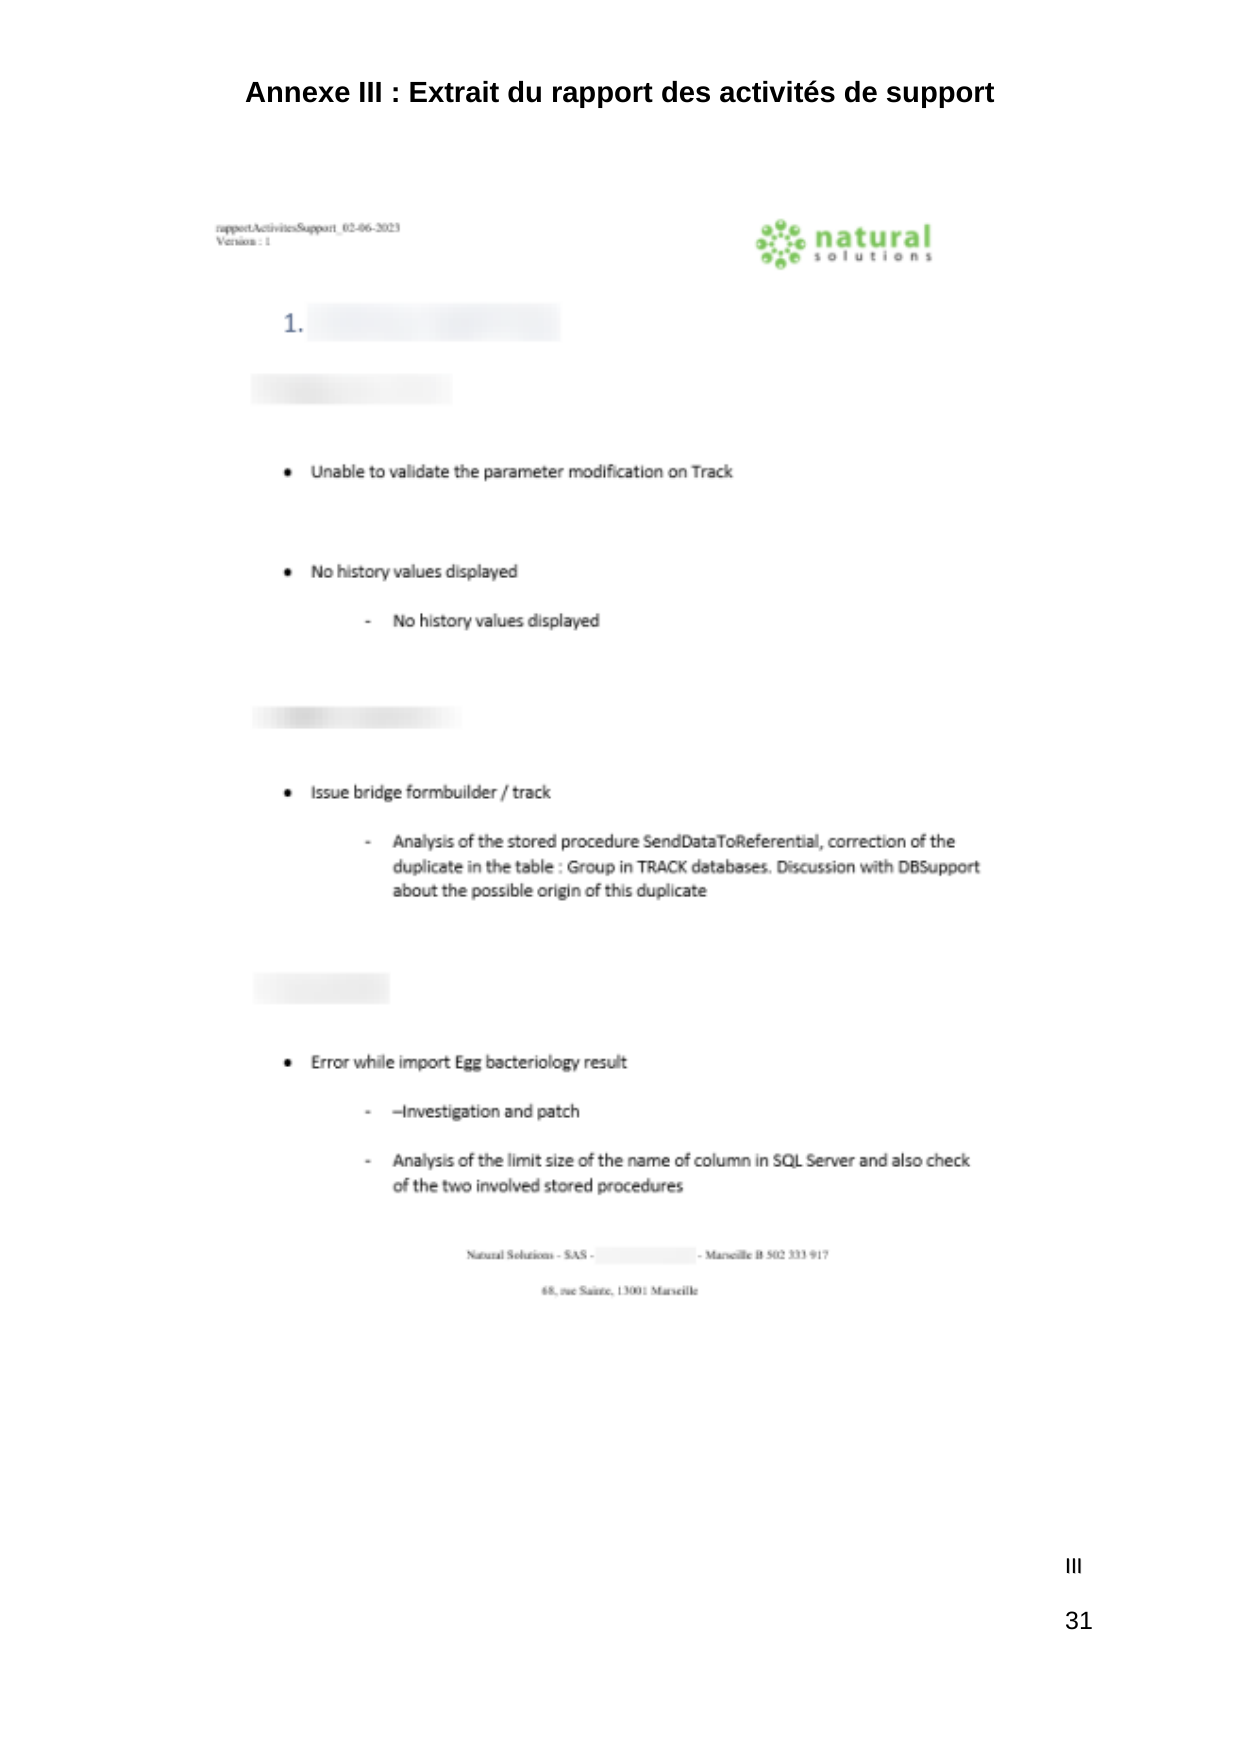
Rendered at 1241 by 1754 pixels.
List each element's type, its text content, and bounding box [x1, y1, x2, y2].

text Annexe III : Extrait du rapport des activités de support [148, 75, 1093, 108]
